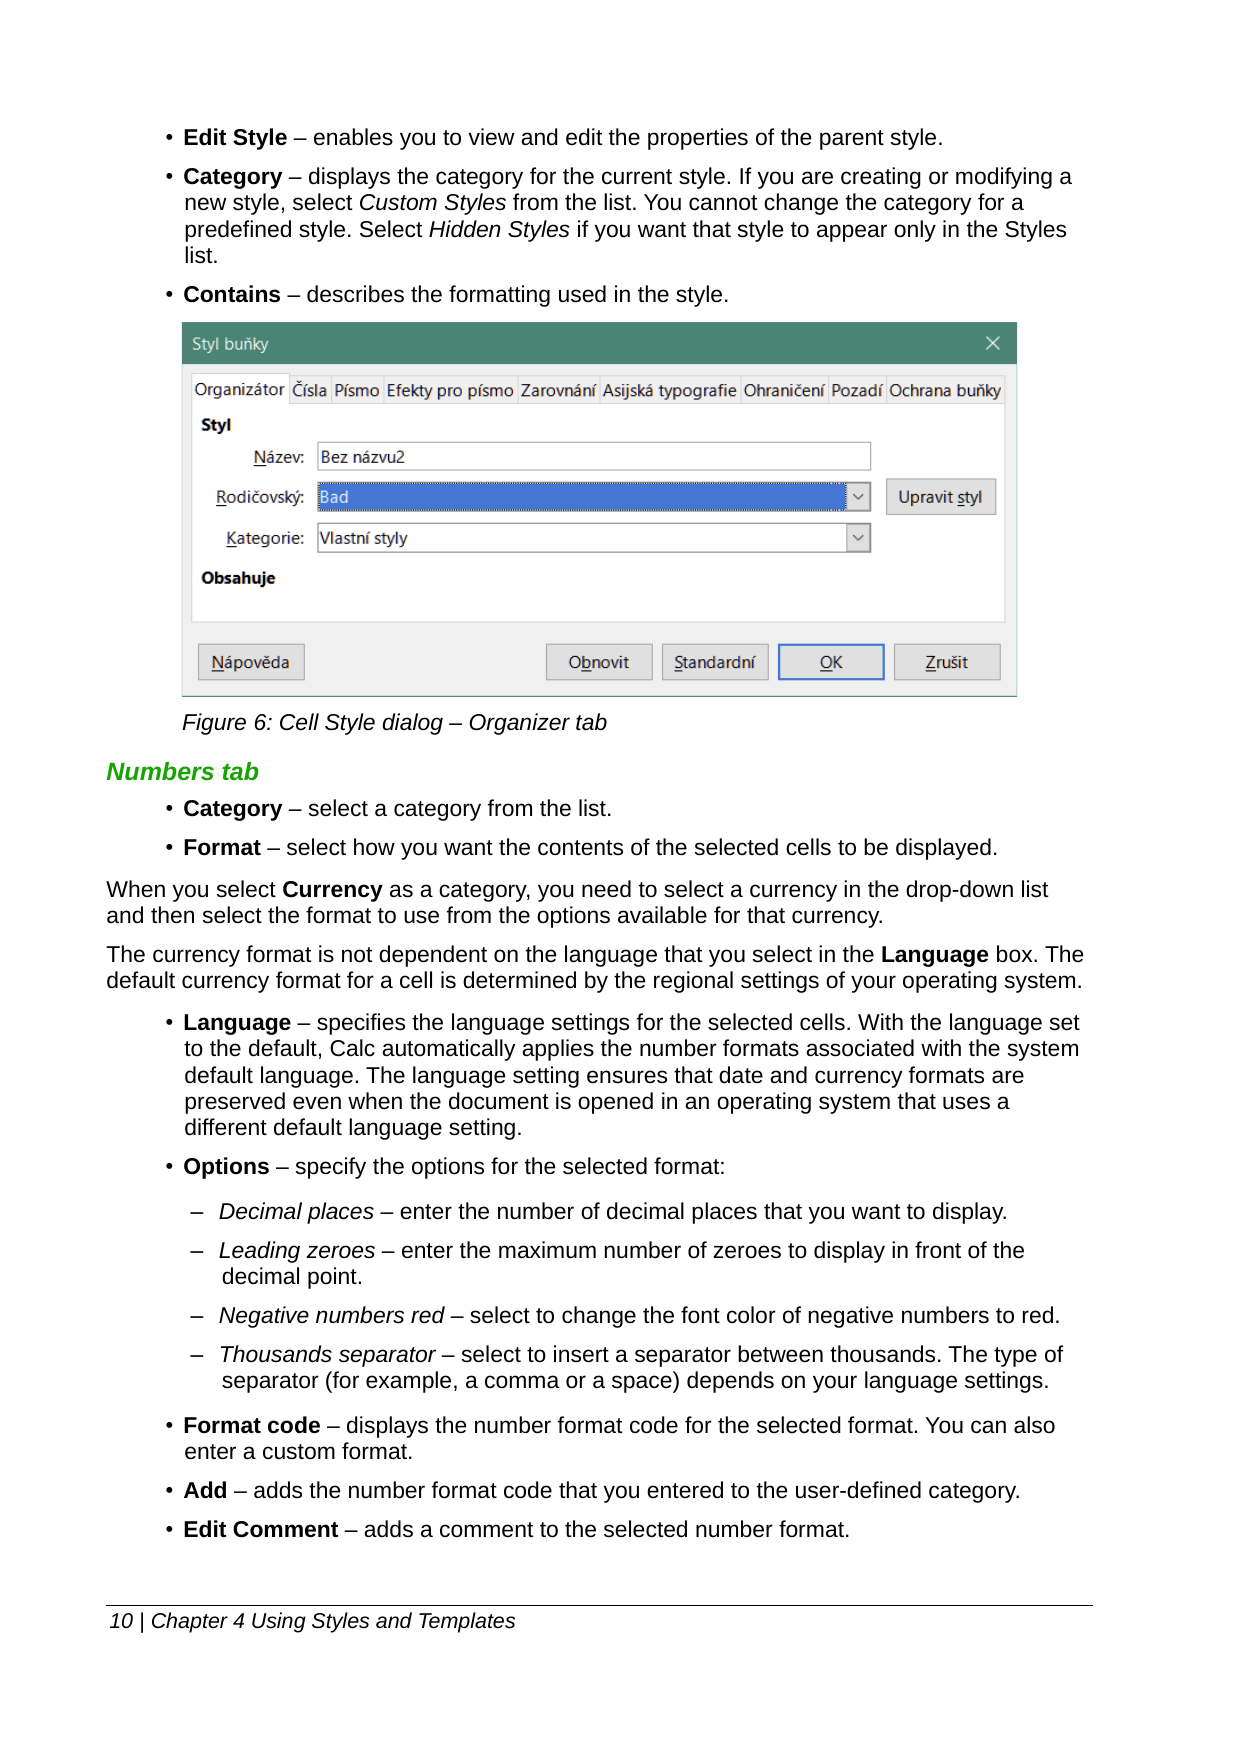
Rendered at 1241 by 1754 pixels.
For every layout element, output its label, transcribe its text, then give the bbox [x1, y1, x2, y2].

list Format – select how you want the contents of the selected cells to be displayed. [162, 831, 1093, 863]
list Leading zeroes – enter the maximum number of zeroes to display in front of the decimal point. [187, 1234, 1093, 1289]
picture [181, 322, 1018, 697]
subtitle Numbers tab [106, 757, 1093, 786]
list Language – specifies the language settings for the selected cells. With the language set to the default, Calc automatically applies the number formats associated with the system default language. The language setting ensures that date and currency formats are preserved even when the document is opened in an operating system that uses a different default language setting. [162, 1006, 1093, 1141]
list Format code – displays the number format code for the selected format. You can also enter a custom format. [162, 1409, 1093, 1464]
list Category – select a category from the list. [162, 792, 1093, 821]
list Options – specify the options for the selected format: [162, 1150, 1093, 1182]
text When you select Currency as a category, you need to select a currency in the drop-down list and then select the format to use from the options available for that currency. [106, 876, 1093, 928]
text Figure 6: Cell Style dialog – Organizer tab [182, 709, 1017, 735]
list Thousands separator – select to insert a separator between thousands. The type of separator (for example, a comma or a space) depends on your language settings. [187, 1338, 1093, 1396]
list Edit Comment – adds a comment to the selected number format. [162, 1513, 1093, 1545]
text The currency format is not dependent on the language that you select in the Language box. The default currency format for a cell is determined by the regional settings of your operating system. [106, 941, 1093, 993]
list Decimal places – enter the number of decimal places that you want to display. [187, 1195, 1093, 1224]
list Edit Style – enables you to view and edit the properties of the parent style. [162, 121, 1093, 150]
list Add – adds the number format code that you entered to the user-defined category. [162, 1474, 1093, 1503]
list Category – displays the category for the current style. If you are creating or modifying a new style, select Custom Styles from the list. You cannot change the category for a predefined style. Select Hidden Styles if you want that style to appear only in the Styles list. [162, 160, 1093, 268]
list Contains – describes the formatting used in the style. [162, 278, 1093, 310]
list Negative numbers red – select to change the font color of negative numbers to red. [187, 1299, 1093, 1328]
